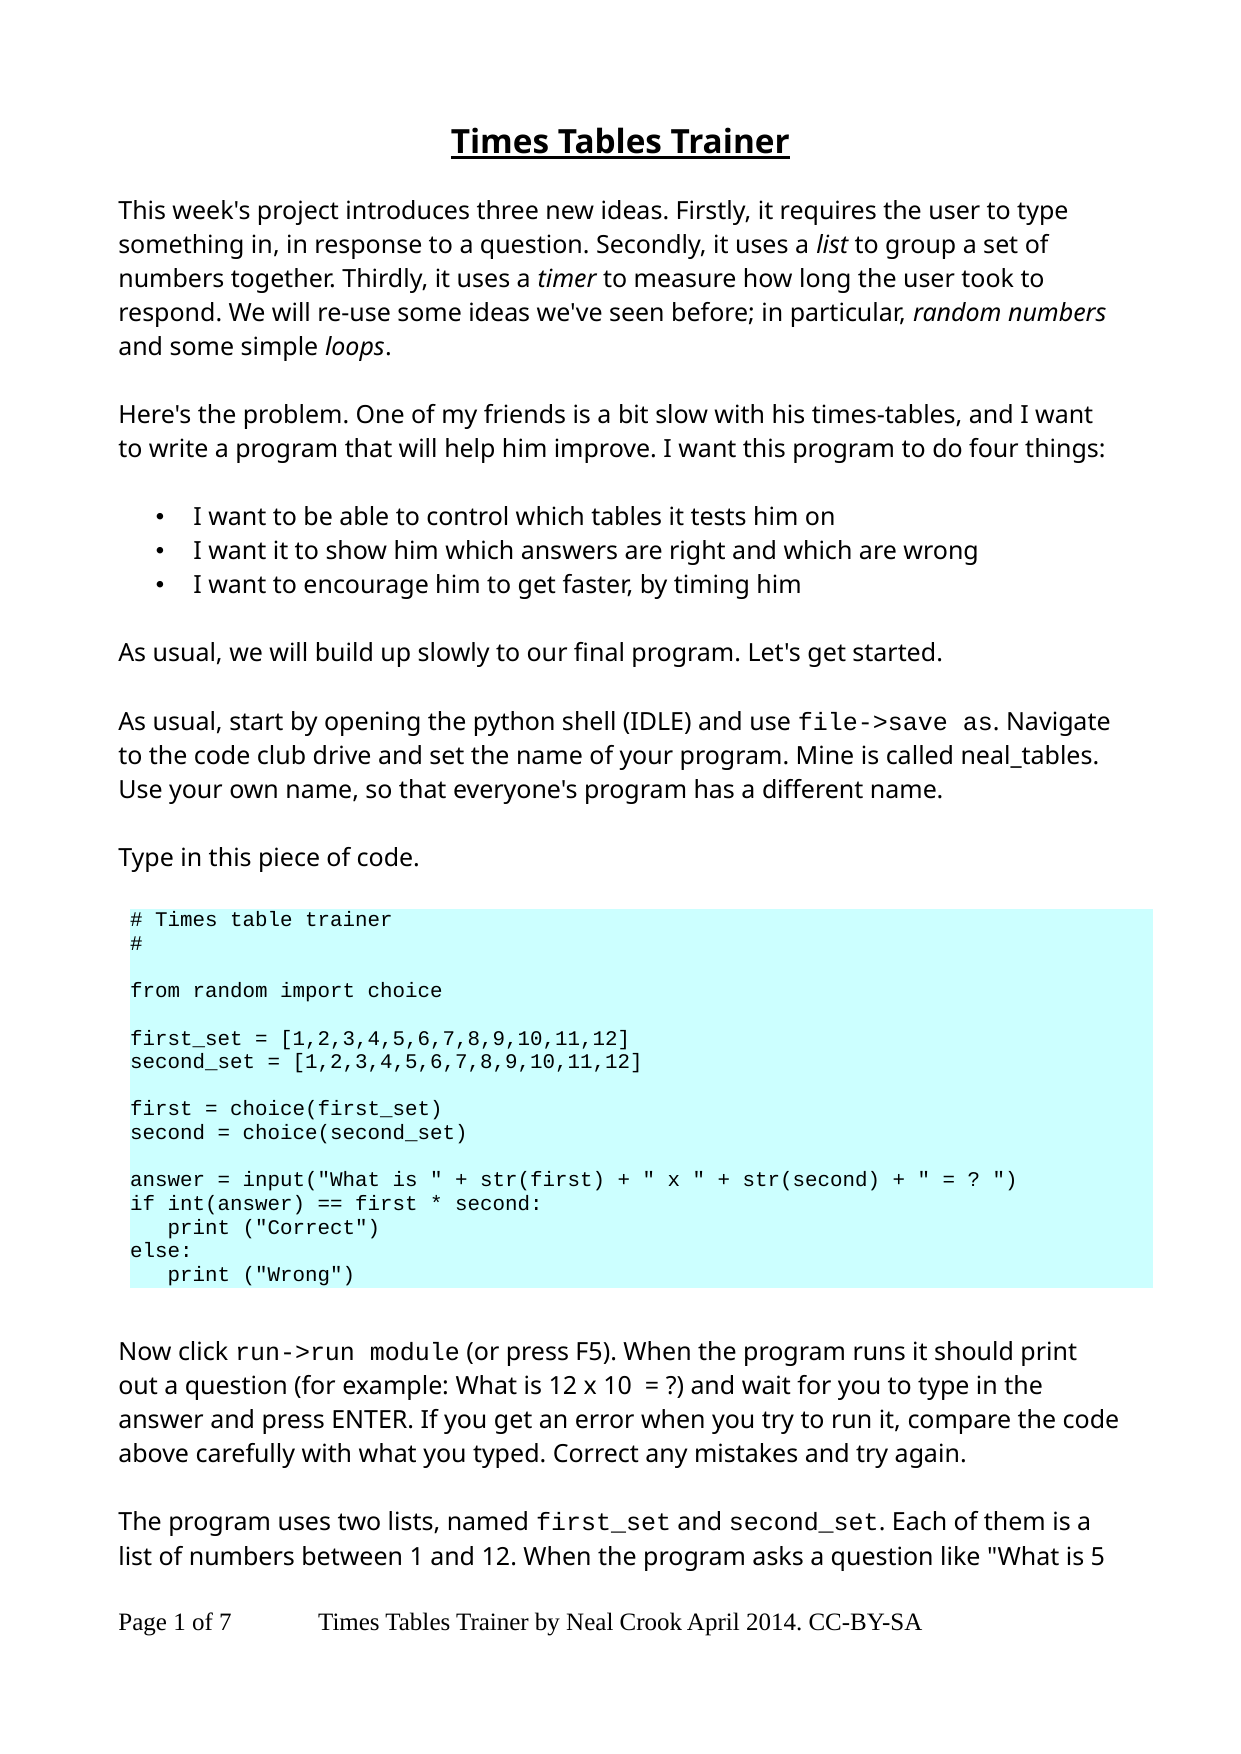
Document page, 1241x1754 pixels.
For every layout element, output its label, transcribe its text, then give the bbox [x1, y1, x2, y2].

text As usual, start by opening the python shell (IDLE) and use file->save as. Navigate to the code club drive and set the name of your program. Mine is called neal_tables. Use your own name, so that everyone's program has a different name. [118, 703, 1122, 806]
text Type in this piece of code. [118, 840, 1122, 874]
text else: [130, 1240, 1153, 1264]
text This week's project introduces three new ideas. Firstly, it requires the user to type something in, in response to a question. Secondly, it uses a list to group a set of numbers together. Thirdly, it uses a timer to measure how long the user took to respond. We will re-use some ideas we've seen before; in particular, random numbers and some simple loops. [118, 192, 1122, 363]
text print ("Wrong") [130, 1264, 1153, 1288]
text answer = input("What is " + str(first) + " x " + str(second) + " = ? ") [130, 1169, 1153, 1193]
list I want to be able to control which tables it tests him on [156, 499, 1122, 533]
text from random import choice [130, 980, 1153, 1004]
text first_set = [1,2,3,4,5,6,7,8,9,10,11,12] [130, 1027, 1153, 1051]
text Times Tables Trainer [118, 118, 1122, 163]
text # [130, 933, 1153, 957]
text second_set = [1,2,3,4,5,6,7,8,9,10,11,12] [130, 1051, 1153, 1075]
text # Times table trainer [130, 909, 1153, 933]
text As usual, we will build up slowly to our final program. Let's get started. [118, 635, 1122, 669]
text The program uses two lists, named first_set and second_set. Each of them is a list of numbers between 1 and 12. When the program asks a question like "What is 5 [118, 1504, 1122, 1572]
list I want to encourage him to get faster, by timing him [156, 567, 1122, 601]
text if int(answer) == first * second: [130, 1193, 1153, 1217]
text second = choice(second_set) [130, 1122, 1153, 1146]
text print ("Correct") [130, 1217, 1153, 1240]
text Now click run->run module (or press F5). When the program runs it should print out a question (for example: What is 12 x 10 = ?) and wait for you to type in the answer and press ENTER. If you get an error when you try to run it, compare the code above carefully with what you typed. Correct any mistakes and try again. [118, 1333, 1122, 1470]
text first = choice(first_set) [130, 1098, 1153, 1122]
text Here's the problem. One of my friends is a bit slow with his times-tables, and I want to write a program that will help him improve. I want this program to do four things: [118, 397, 1122, 465]
list I want it to show him which answers are right and which are wrong [156, 533, 1122, 567]
